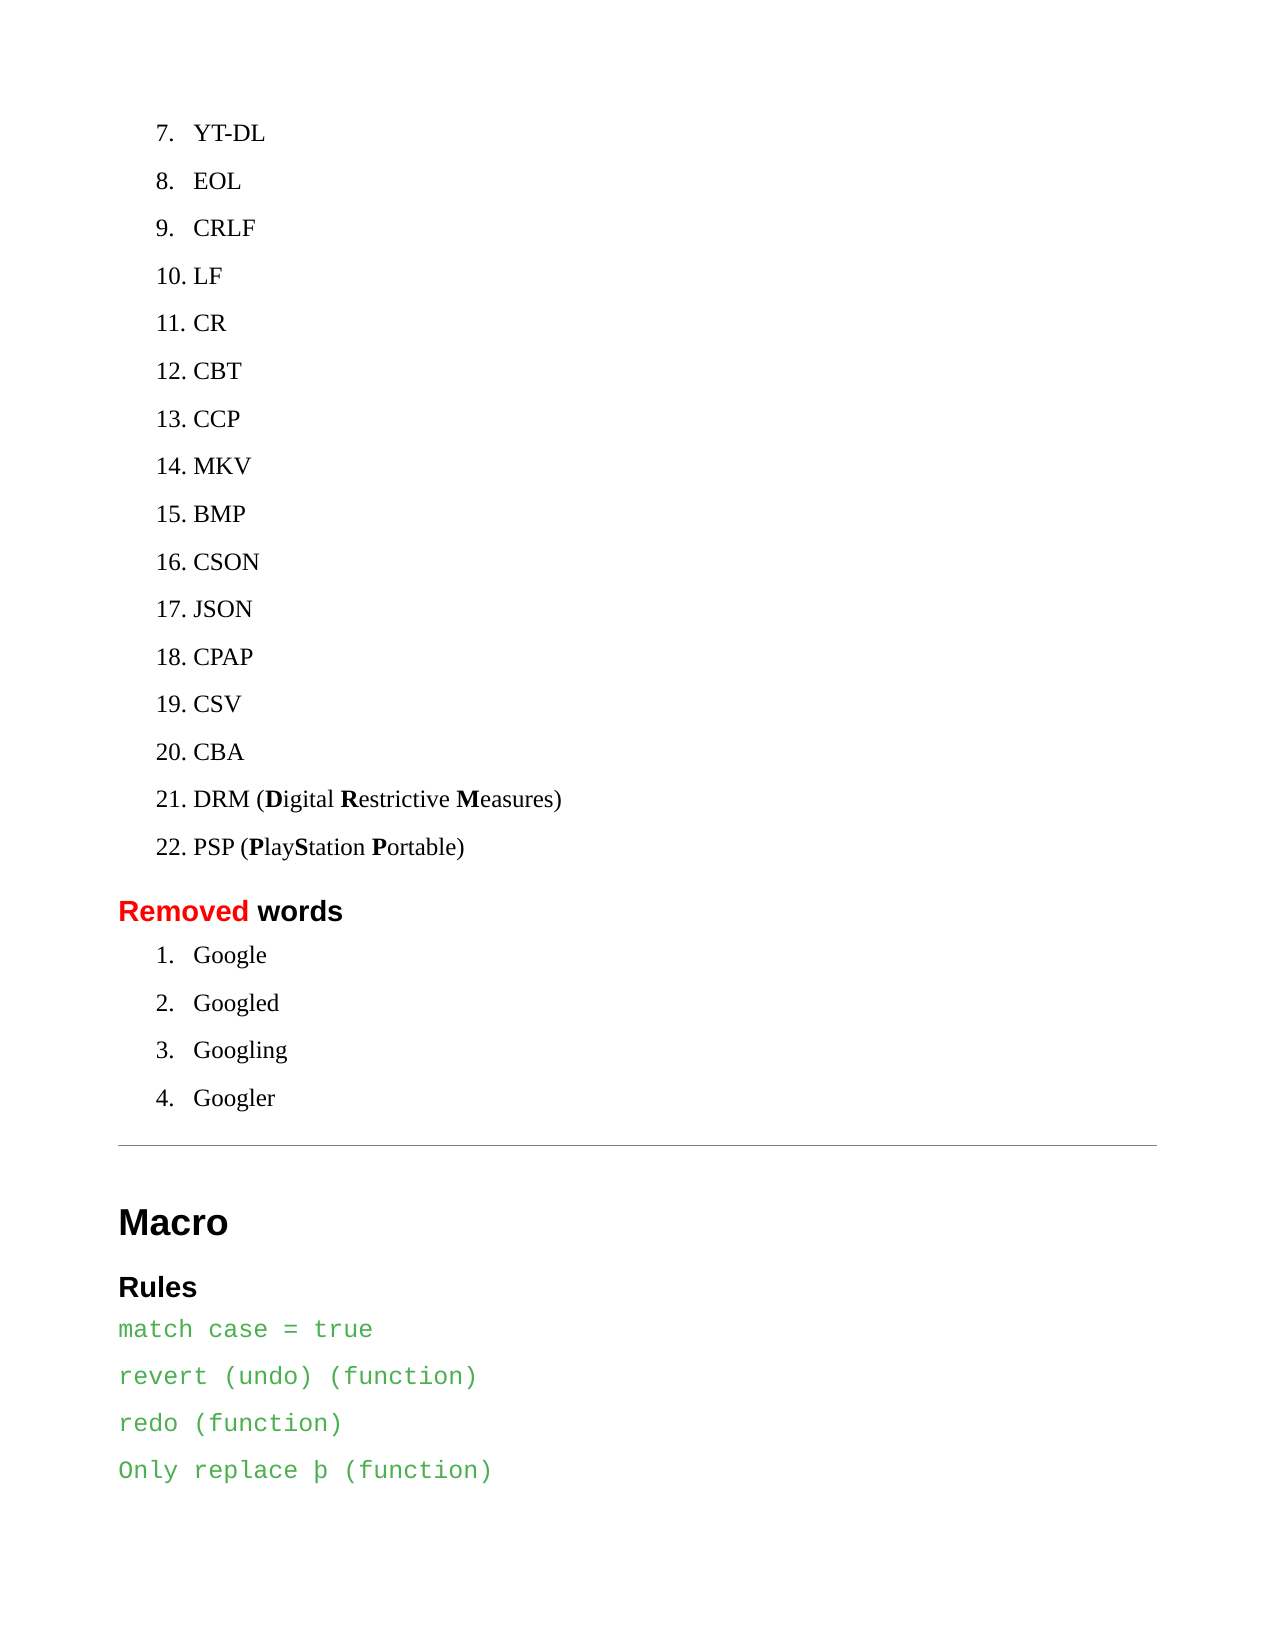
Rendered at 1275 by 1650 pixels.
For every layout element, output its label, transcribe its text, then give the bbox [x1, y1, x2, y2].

list CBA [156, 737, 1157, 766]
subtitle Macro [118, 1200, 1157, 1243]
list CR [156, 308, 1157, 337]
list EOL [156, 166, 1157, 194]
text Only replace þ (function) [118, 1458, 1157, 1486]
list DRM (Digital Restrictive Measures) [156, 784, 1157, 813]
list Googler [156, 1083, 1157, 1112]
list CPAP [156, 642, 1157, 671]
list Googled [156, 988, 1157, 1017]
list CCP [156, 404, 1157, 432]
list Google [156, 940, 1157, 969]
text revert (undo) (function) [118, 1363, 1157, 1392]
list LF [156, 261, 1157, 290]
list CBT [156, 356, 1157, 385]
text redo (function) [118, 1411, 1157, 1439]
list CSV [156, 689, 1157, 718]
list JSON [156, 594, 1157, 623]
list PSP (PlayStation Portable) [156, 832, 1157, 861]
list BMP [156, 499, 1157, 528]
text match case = true [118, 1316, 1157, 1345]
list Googling [156, 1036, 1157, 1064]
subtitle Removed words [118, 894, 1157, 928]
list CRLF [156, 213, 1157, 242]
list YT-DL [156, 118, 1157, 147]
subtitle Rules [118, 1270, 1157, 1304]
list MKV [156, 451, 1157, 480]
list CSON [156, 547, 1157, 575]
